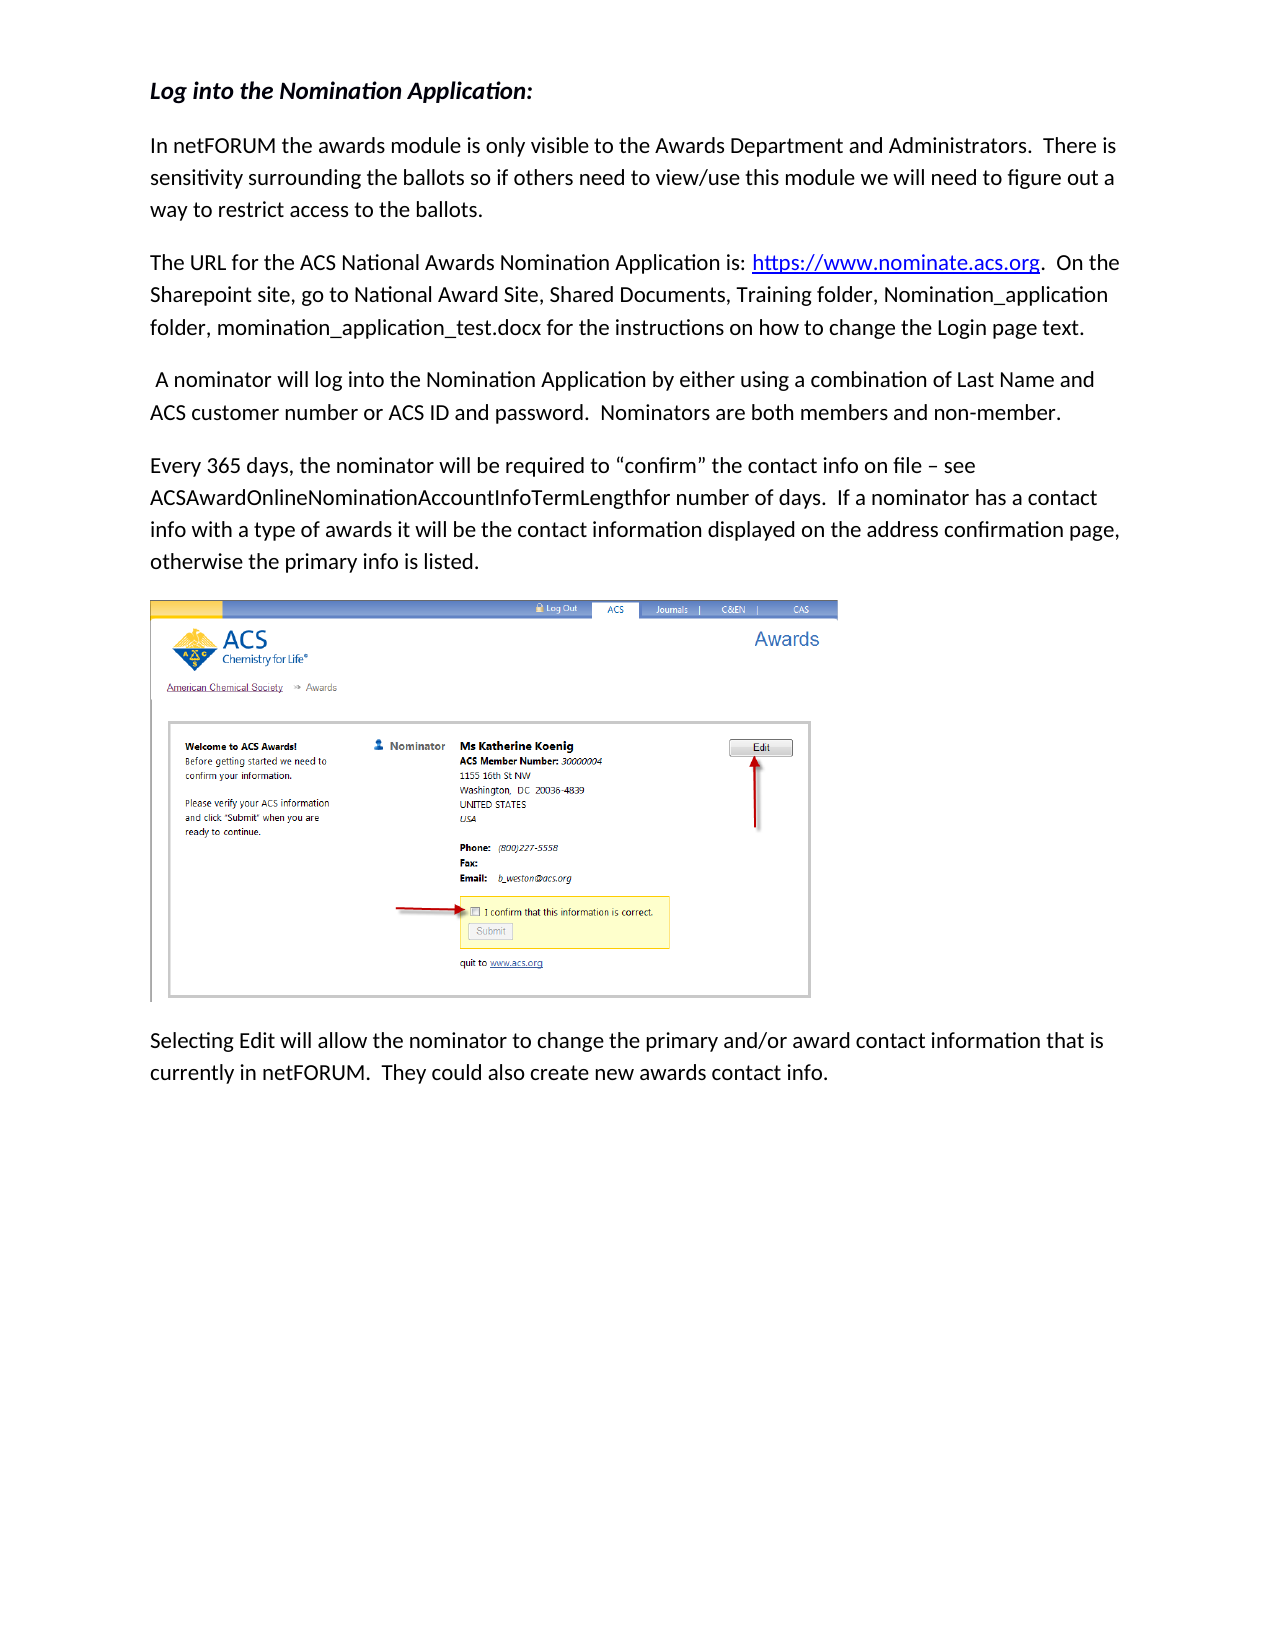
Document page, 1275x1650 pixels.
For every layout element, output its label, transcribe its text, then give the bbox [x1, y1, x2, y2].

picture [150, 600, 838, 1002]
text In netFORUM the awards module is only visible to the Awards Department and Administrators. There is sensitivity surrounding the ballots so if others need to view/use this module we will need to figure out a way to restrict access to the ballots. [150, 131, 1125, 223]
text Every 365 days, the nominator will be required to “confirm” the contact info on file – see ACSAwardOnlineNominationAccountInfoTermLengthfor number of days. If a nominator has a contact info with a type of awards it will be the contact information displayed on the address confirmation page, otherwise the primary info is listed. [150, 451, 1125, 575]
text Log into the Nomination Application: [150, 75, 1125, 106]
text Selecting Edit will allow the nominator to change the primary and/or award contact information that is currently in netFORUM. They could also create new awards contact info. [150, 1026, 1125, 1086]
text The URL for the ACS National Awards Nomination Application is: https://www.nominate.acs.org. On the Sharepoint site, go to National Award Site, Shared Documents, Training folder, Nomination_application folder, momination_application_test.docx for the instructions on how to change the Login page text. [150, 248, 1125, 341]
text A nominator will log into the Nomination Application by either using a combination of Last Name and ACS customer number or ACS ID and password. Nominators are both members and non-member. [150, 366, 1125, 426]
